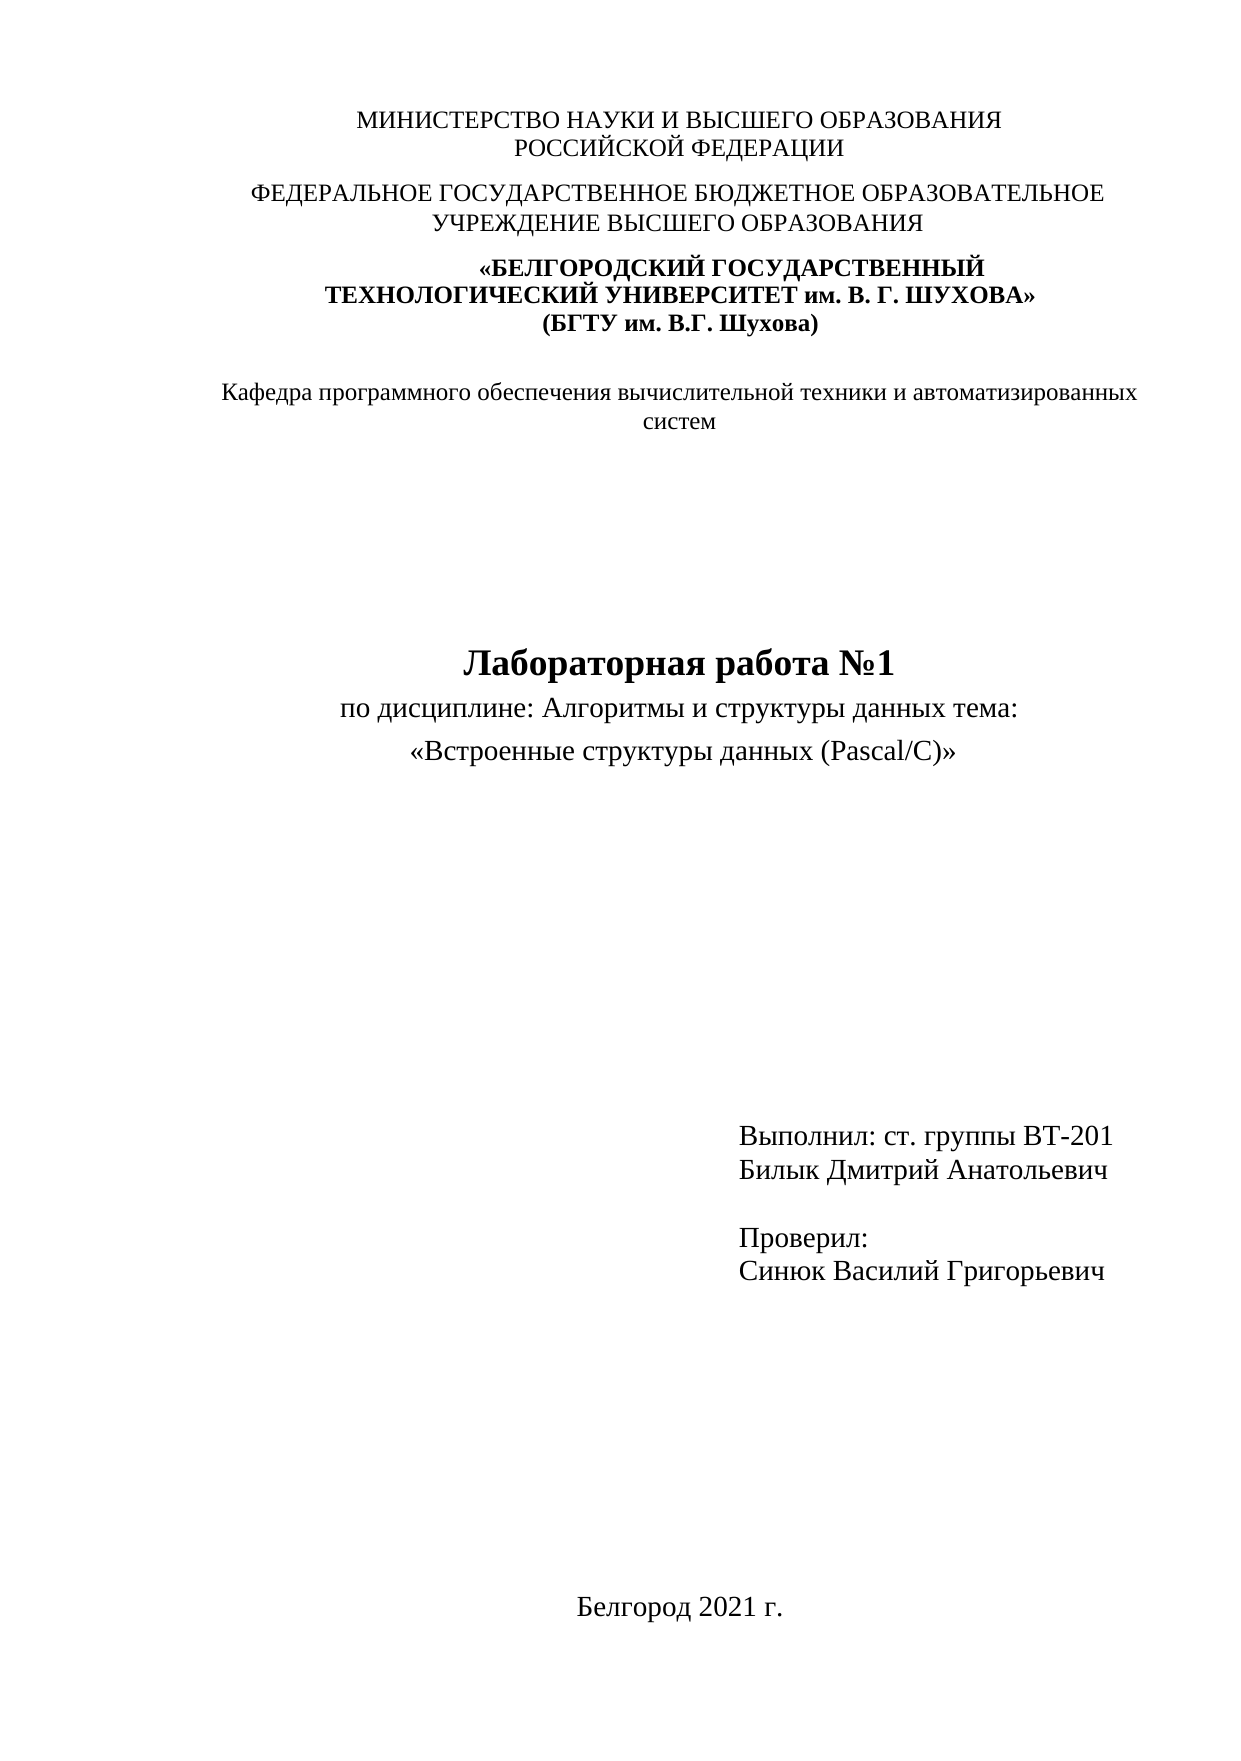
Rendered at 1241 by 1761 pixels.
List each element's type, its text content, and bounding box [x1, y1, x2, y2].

text Белгород 2021 г. [275, 1589, 1085, 1623]
text ФЕДЕРАЛЬНОЕ ГОСУДАРСТВЕННОЕ БЮДЖЕТНОЕ ОБРАЗОВАТЕЛЬНОЕ УЧРЕЖДЕНИЕ ВЫСШЕГО ОБРАЗОВАНИЯ [217, 178, 1138, 237]
text «БЕЛГОРОДСКИЙ ГОСУДАРСТВЕННЫЙ ТЕХНОЛОГИЧЕСКИЙ УНИВЕРСИТЕТ им. В. Г. ШУХОВА» (БГТУ им. В.Г. Шухова) [323, 254, 1038, 336]
text Лабораторная работа №1 по дисциплине: Алгоритмы и структуры данных тема: «Встроенные структуры данных (Pascal/С)» [275, 641, 1084, 769]
text Проверил: [739, 1221, 1190, 1254]
text МИНИСТЕРСТВО НАУКИ И ВЫСШЕГО ОБРАЗОВАНИЯ РОССИЙСКОЙ ФЕДЕРАЦИИ [275, 106, 1084, 162]
text Синюк Василий Григорьевич [739, 1254, 1190, 1288]
text Выполнил: ст. группы ВТ-201 Билык Дмитрий Анатольевич [739, 1118, 1190, 1186]
text Кафедра программного обеспечения вычислительной техники и автоматизированных систем [221, 378, 1138, 435]
